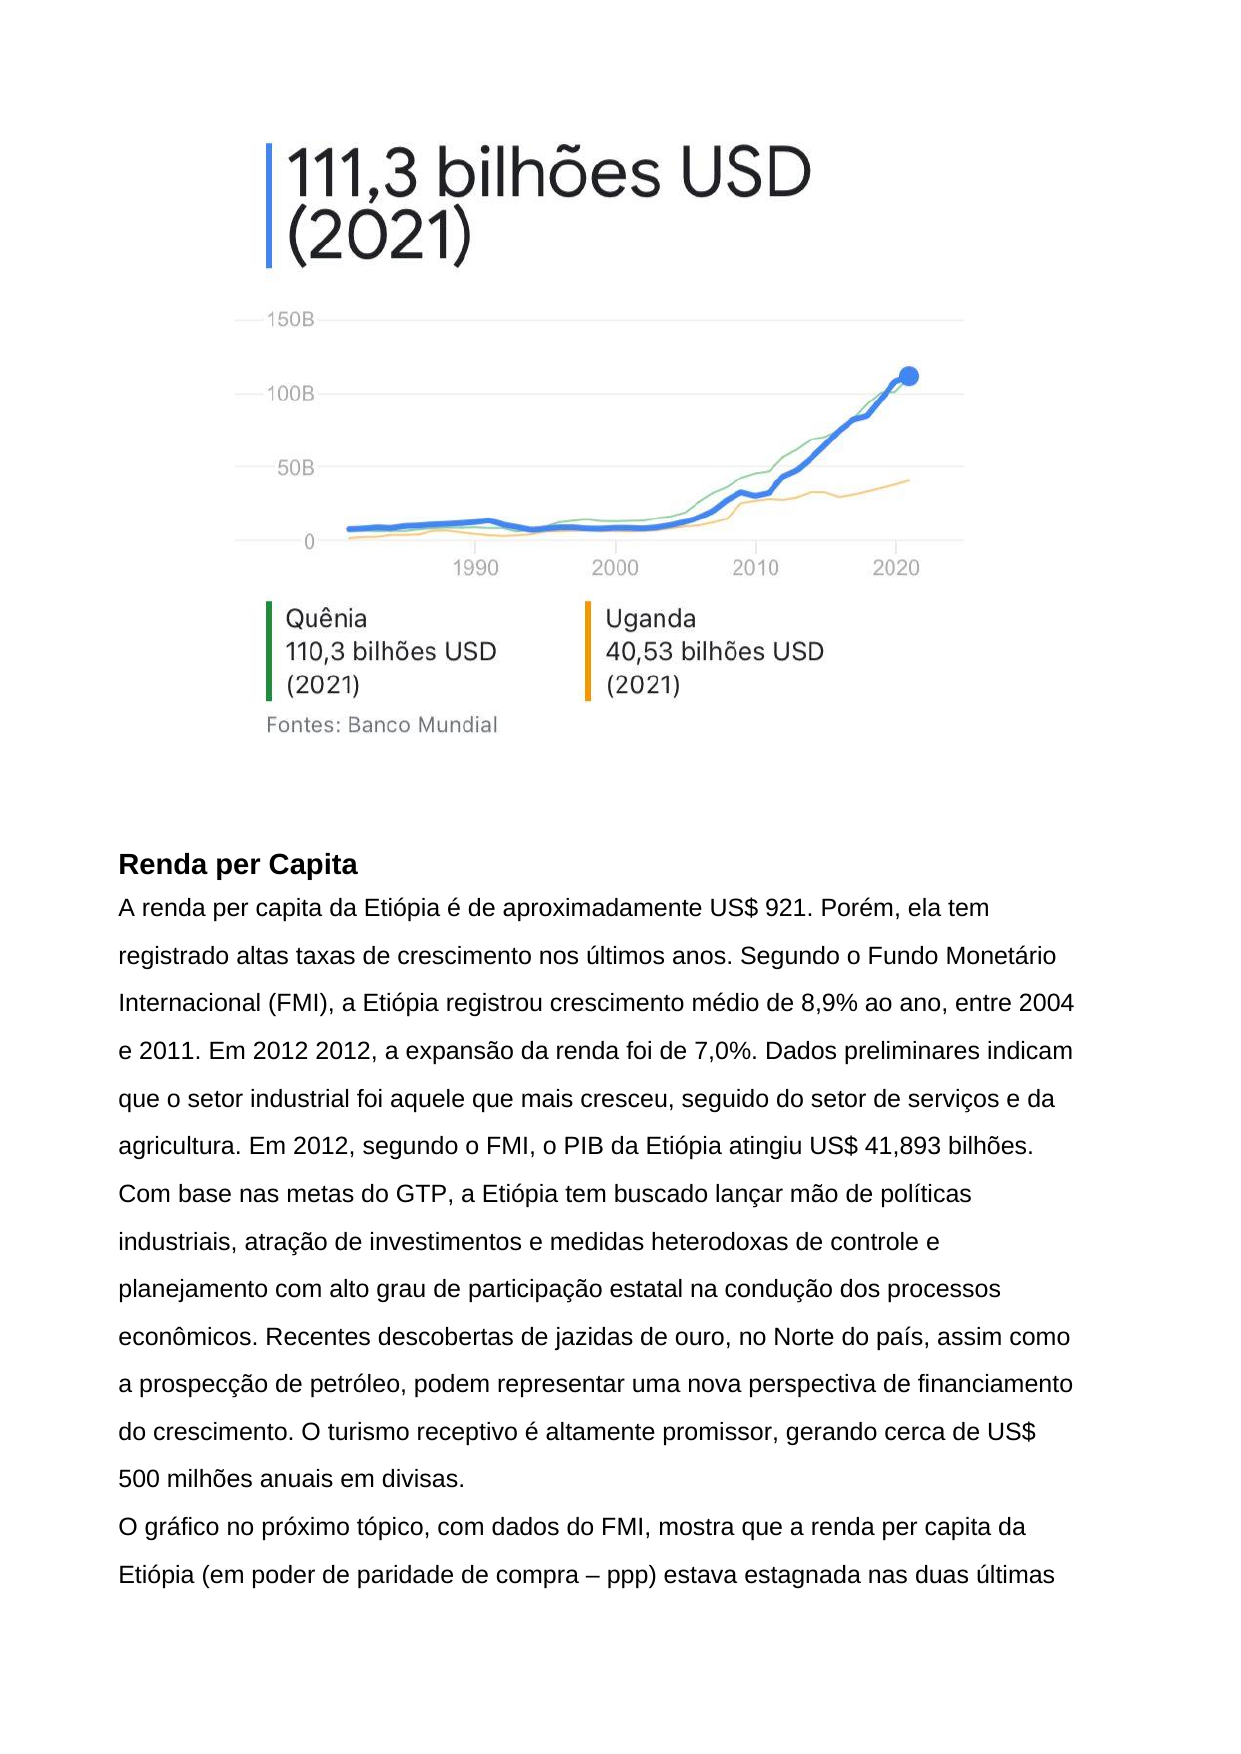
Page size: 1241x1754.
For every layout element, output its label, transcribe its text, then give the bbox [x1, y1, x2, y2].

text econômicos. Recentes descobertas de jazidas de ouro, no Norte do país, assim como [118, 1322, 1122, 1350]
text a prospecção de petróleo, podem representar uma nova perspectiva de financiamento [118, 1369, 1122, 1398]
text Internacional (FMI), a Etiópia registrou crescimento médio de 8,9% ao ano, entre 2004 [118, 988, 1122, 1017]
text agricultura. Em 2012, segundo o FMI, o PIB da Etiópia atingiu US$ 41,893 bilhões. [118, 1131, 1122, 1160]
text 500 milhões anuais em divisas. [118, 1464, 1122, 1493]
text O gráfico no próximo tópico, com dados do FMI, mostra que a renda per capita da [118, 1512, 1122, 1541]
text industriais, atração de investimentos e medidas heterodoxas de controle e [118, 1226, 1122, 1255]
picture [234, 126, 965, 755]
text que o setor industrial foi aquele que mais cresceu, seguido do setor de serviços e da [118, 1084, 1122, 1112]
text registrado altas taxas de crescimento nos últimos anos. Segundo o Fundo Monetário [118, 941, 1122, 969]
text planejamento com alto grau de participação estatal na condução dos processos [118, 1274, 1122, 1303]
text Etiópia (em poder de paridade de compra – ppp) estava estagnada nas duas últimas [118, 1560, 1122, 1588]
text A renda per capita da Etiópia é de aproximadamente US$ 921. Porém, ela tem [118, 893, 1122, 922]
text e 2011. Em 2012 2012, a expansão da renda foi de 7,0%. Dados preliminares indicam [118, 1036, 1122, 1065]
text do crescimento. O turismo receptivo é altamente promissor, gerando cerca de US$ [118, 1417, 1122, 1446]
text Com base nas metas do GTP, a Etiópia tem buscado lançar mão de políticas [118, 1179, 1122, 1208]
subtitle Renda per Capita [118, 847, 1122, 881]
